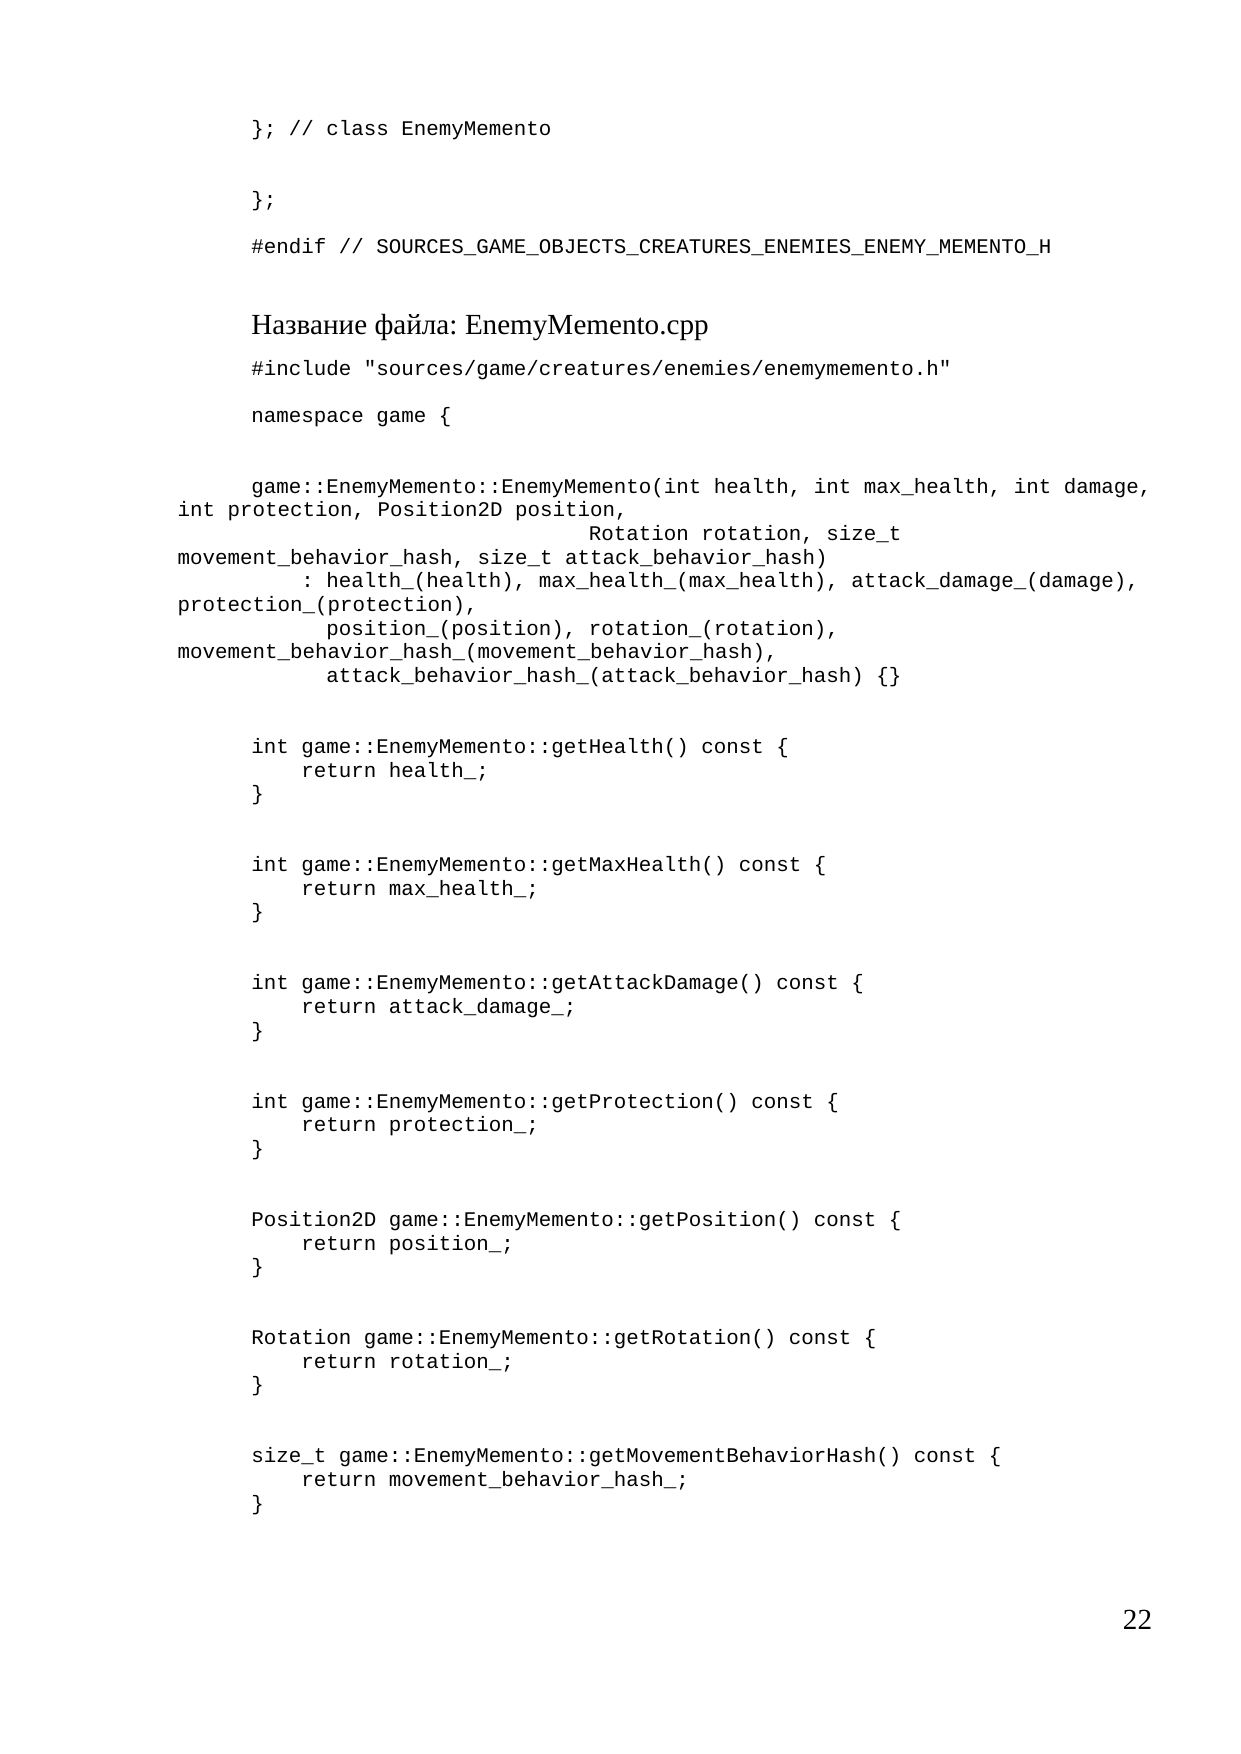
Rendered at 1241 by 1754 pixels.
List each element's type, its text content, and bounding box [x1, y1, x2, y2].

text return attack_damage_; [177, 996, 1152, 1020]
text } [177, 783, 1152, 807]
text size_t game::EnemyMemento::getMovementBehaviorHash() const { [177, 1445, 1152, 1469]
text int game::EnemyMemento::getProtection() const { [177, 1091, 1152, 1114]
text return protection_; [177, 1114, 1152, 1138]
text } [177, 1138, 1152, 1162]
text #include "sources/game/creatures/enemies/enemymemento.h" [177, 358, 1152, 381]
text return movement_behavior_hash_; [177, 1469, 1152, 1493]
text }; // class EnemyMemento [177, 118, 1152, 142]
text } [177, 1256, 1152, 1280]
text Rotation rotation, size_t movement_behavior_hash, size_t attack_behavior_hash) [177, 523, 1152, 570]
text } [177, 1493, 1152, 1516]
text position_(position), rotation_(rotation), movement_behavior_hash_(movement_behavior_hash), [177, 618, 1152, 665]
text } [177, 1374, 1152, 1398]
text attack_behavior_hash_(attack_behavior_hash) {} [177, 665, 1152, 689]
text Rotation game::EnemyMemento::getRotation() const { [177, 1327, 1152, 1351]
text return rotation_; [177, 1351, 1152, 1374]
text int game::EnemyMemento::getHealth() const { [177, 736, 1152, 759]
text int game::EnemyMemento::getAttackDamage() const { [177, 972, 1152, 996]
text #endif // SOURCES_GAME_OBJECTS_CREATURES_ENEMIES_ENEMY_MEMENTO_H [177, 236, 1152, 260]
text return position_; [177, 1232, 1152, 1256]
text } [177, 1020, 1152, 1043]
text return health_; [177, 759, 1152, 783]
text int game::EnemyMemento::getMaxHealth() const { [177, 854, 1152, 878]
text namespace game { [177, 405, 1152, 428]
text Position2D game::EnemyMemento::getPosition() const { [177, 1209, 1152, 1232]
text return max_health_; [177, 878, 1152, 901]
text }; [177, 189, 1152, 213]
text Название файла: EnemyMemento.cpp [177, 307, 1152, 341]
text } [177, 901, 1152, 925]
text : health_(health), max_health_(max_health), attack_damage_(damage), protection_(protection), [177, 570, 1152, 618]
text game::EnemyMemento::EnemyMemento(int health, int max_health, int damage, int protection, Position2D position, [177, 476, 1152, 523]
